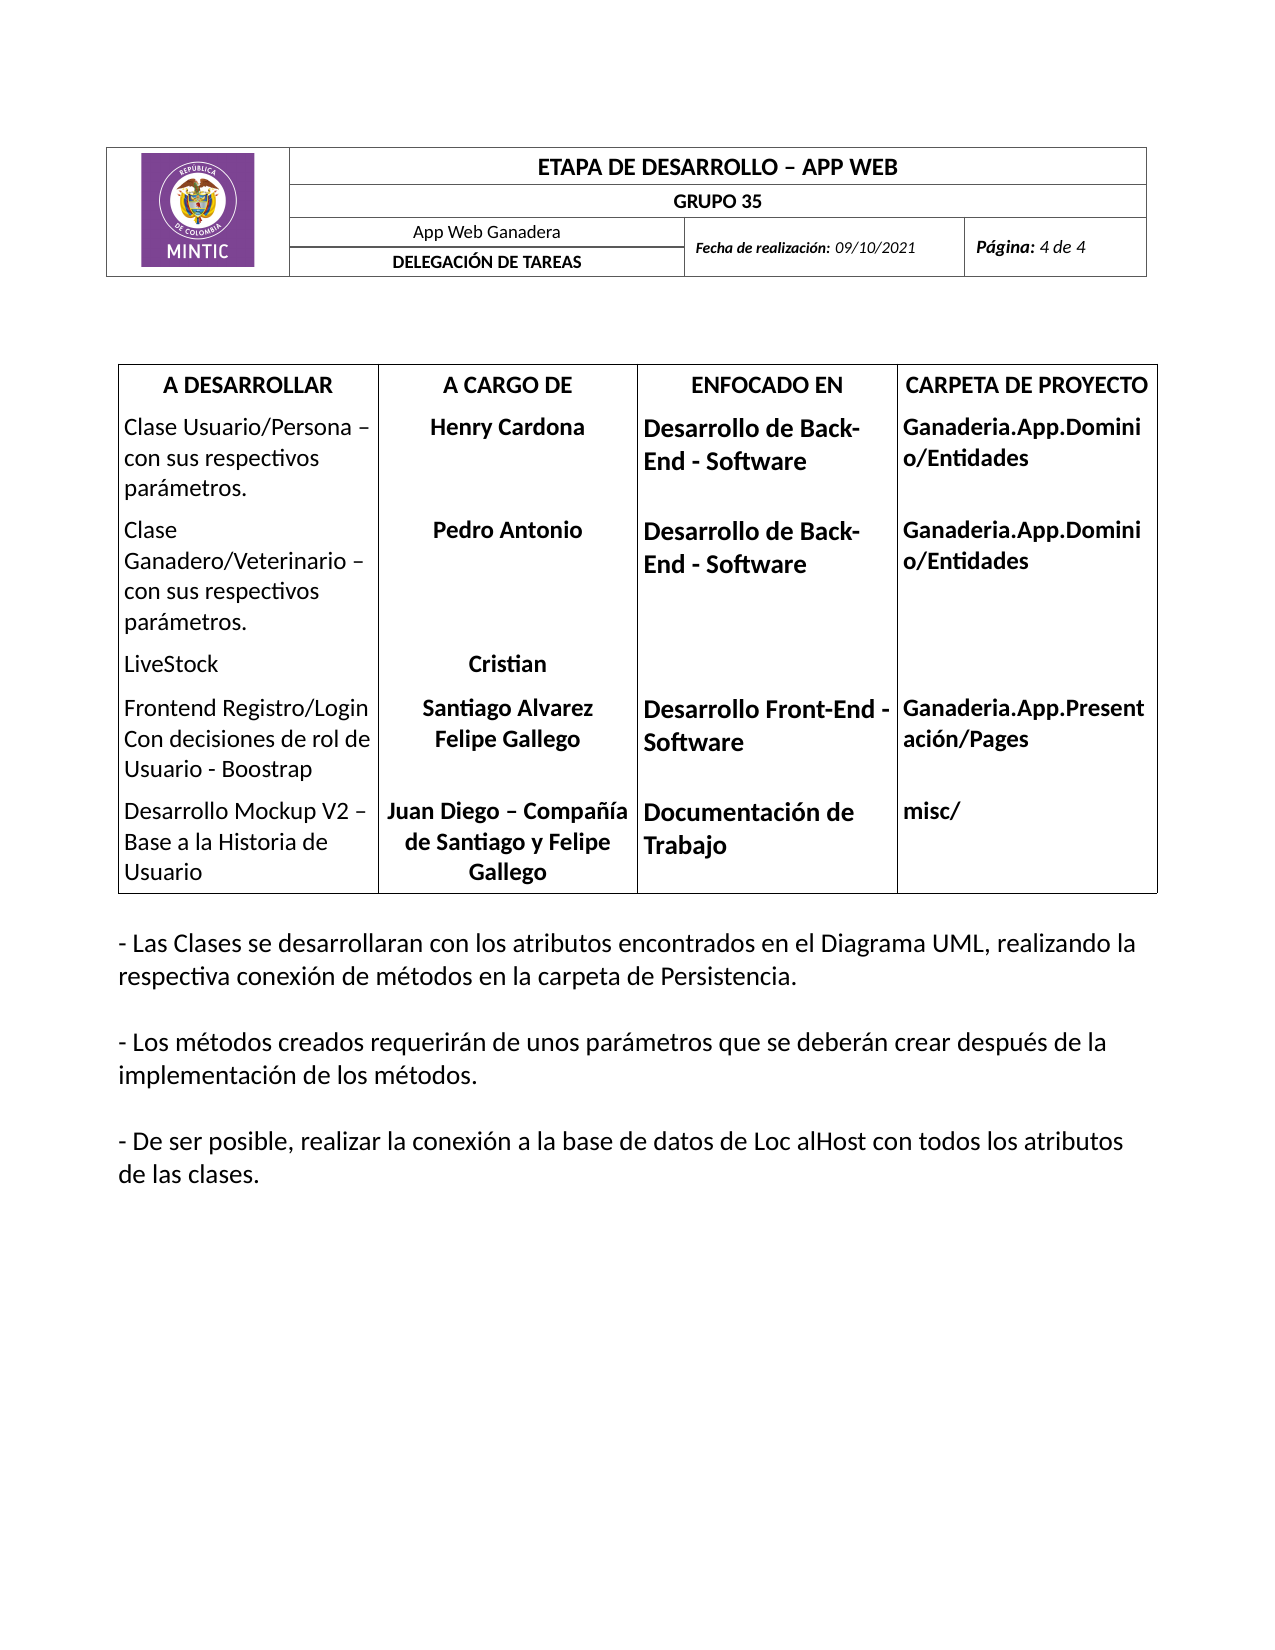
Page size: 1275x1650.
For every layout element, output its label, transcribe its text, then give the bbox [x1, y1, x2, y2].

table_cell Ganaderia.App.Dominio/Entidades [898, 406, 1157, 508]
table_cell [898, 642, 1157, 687]
table_header A DESARROLLAR [119, 365, 378, 406]
text - De ser posible, realizar la conexión a la base de datos de Loc alHost con todos los atributos de las clases. [118, 1124, 1157, 1190]
table_cell Desarrollo Mockup V2 – Base a la Historia de Usuario [119, 790, 378, 893]
table_cell Cristian [379, 642, 637, 687]
table_header A CARGO DE [379, 365, 637, 406]
table_cell LiveStock [119, 642, 378, 687]
text - Las Clases se desarrollaran con los atributos encontrados en el Diagrama UML, realizando la respectiva conexión de métodos en la carpeta de Persistencia. [118, 926, 1157, 992]
table_cell Frontend Registro/Login Con decisiones de rol de Usuario - Boostrap [119, 687, 378, 789]
table_cell Ganaderia.App.Presentación/Pages [898, 687, 1157, 789]
table_cell [638, 642, 897, 687]
table_cell Pedro Antonio [379, 509, 637, 642]
table_cell Clase Usuario/Persona – con sus respectivos parámetros. [119, 406, 378, 508]
text - Los métodos creados requerirán de unos parámetros que se deberán crear después de la implementación de los métodos. [118, 1025, 1157, 1091]
table_cell Ganaderia.App.Dominio/Entidades [898, 509, 1157, 642]
table_cell Desarrollo Front-End - Software [638, 687, 897, 789]
table_cell misc/ [898, 790, 1157, 893]
table_cell Desarrollo de Back-End - Software [638, 406, 897, 508]
table_cell Juan Diego – Compañía de Santiago y Felipe Gallego [379, 790, 637, 893]
table_cell Henry Cardona [379, 406, 637, 508]
table_header ENFOCADO EN [638, 365, 897, 406]
table_cell Clase Ganadero/Veterinario – con sus respectivos parámetros. [119, 509, 378, 642]
table_header CARPETA DE PROYECTO [898, 365, 1157, 406]
table_cell Documentación de Trabajo [638, 790, 897, 893]
table_cell Desarrollo de Back-End - Software [638, 509, 897, 642]
picture [141, 153, 255, 267]
table_cell Santiago Alvarez Felipe Gallego [379, 687, 637, 789]
